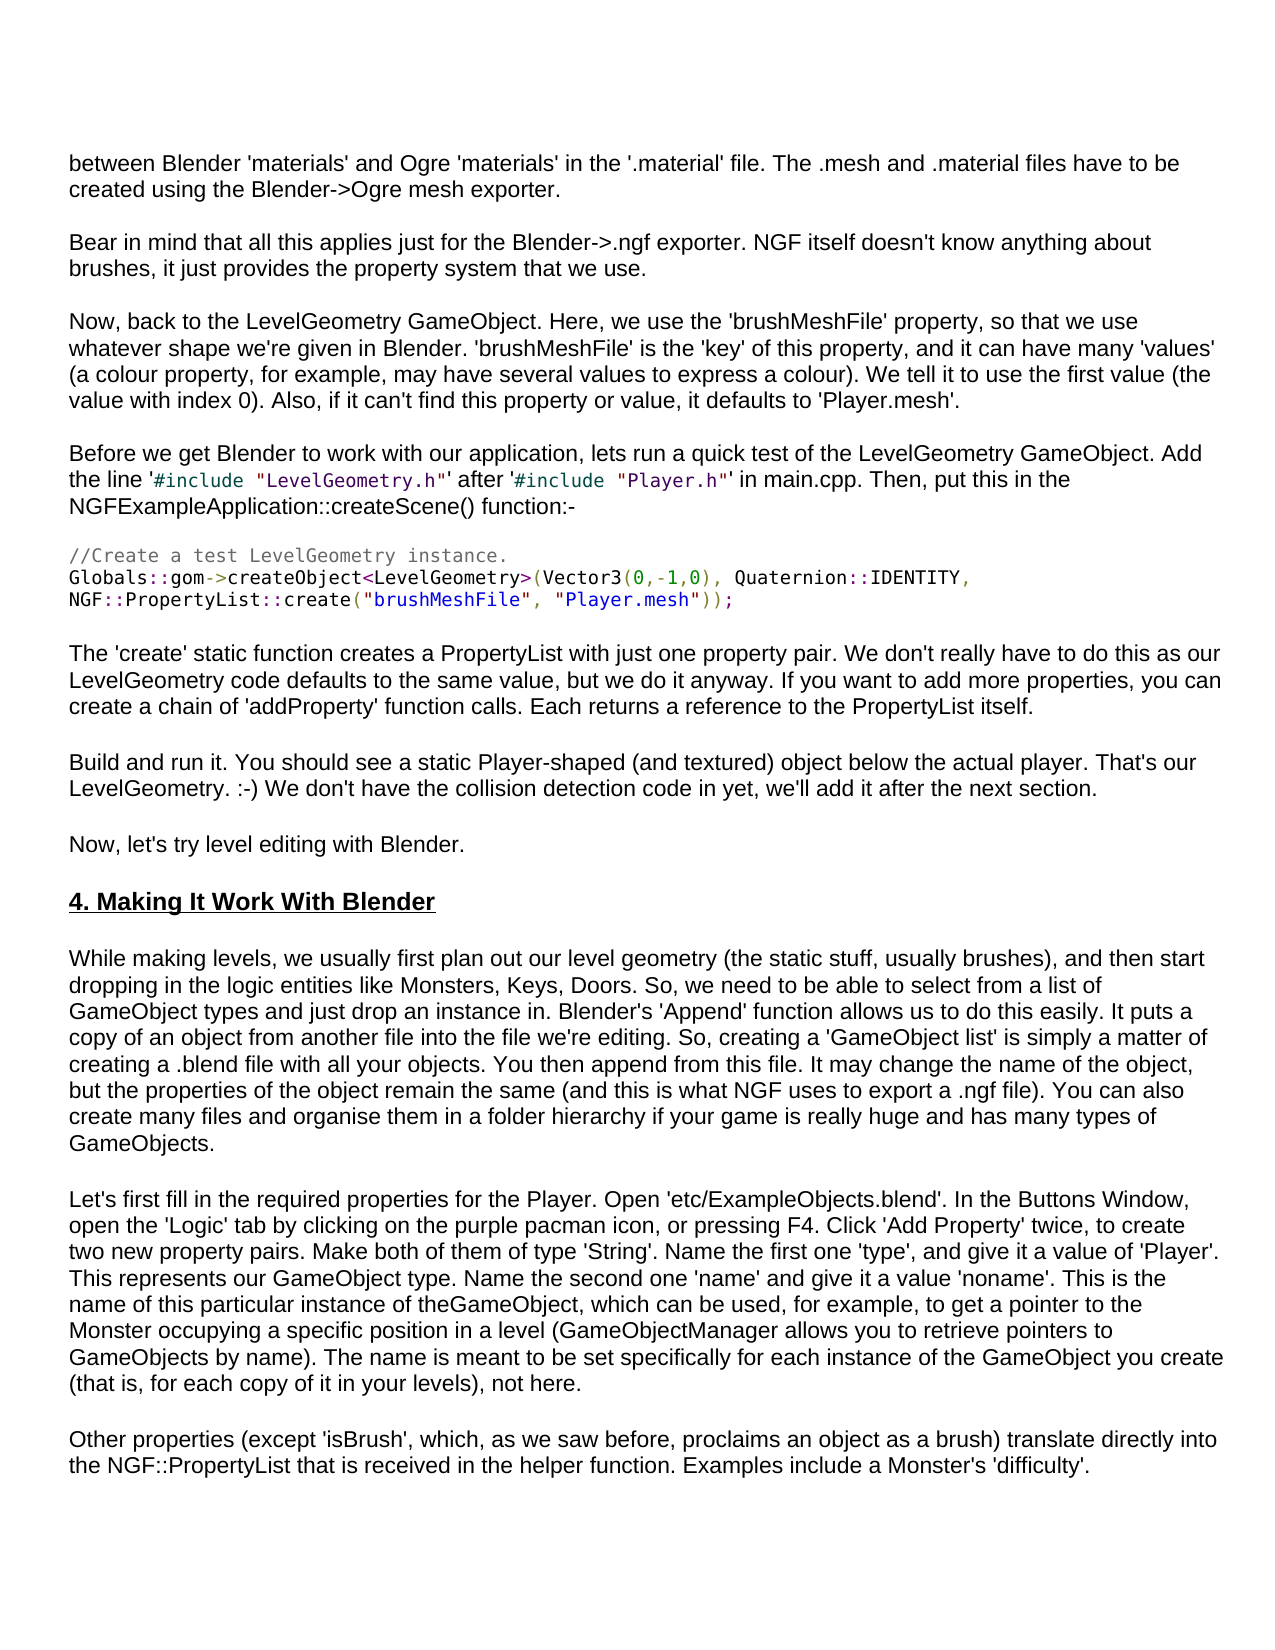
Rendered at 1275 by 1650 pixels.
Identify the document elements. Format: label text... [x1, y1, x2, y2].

text The 'create' static function creates a PropertyList with just one property pair. We don't really have to do this as our LevelGeometry code defaults to the same value, but we do it anyway. If you want to add more properties, you can create a chain of 'addProperty' function calls. Each returns a reference to the PropertyList itself. [69, 640, 1225, 719]
text 4. Making It Work With Blender [69, 887, 1225, 916]
text Globals::gom->createObject<LevelGeometry>(Vector3(0,-1,0), Quaternion::IDENTITY, NGF::PropertyList::create("brushMeshFile", "Player.mesh")); [69, 567, 1225, 611]
text Other properties (except 'isBrush', which, as we saw before, proclaims an object as a brush) translate directly into the NGF::PropertyList that is received in the helper function. Examples include a Monster's 'difficulty'. [69, 1426, 1225, 1478]
text //Create a test LevelGeometry instance. [69, 545, 1225, 567]
text Build and run it. You should see a static Player-shaped (and textured) object below the actual player. That's our LevelGeometry. :-) We don't have the collision detection code in yet, we'll add it after the next section. [69, 749, 1225, 802]
text While making levels, we usually first plan out our level geometry (the static stuff, usually brushes), and then start dropping in the logic entities like Monsters, Keys, Doors. So, we need to be able to select from a list of GameObject types and just drop an instance in. Blender's 'Append' function allows us to do this easily. It puts a copy of an object from another file into the file we're editing. So, creating a 'GameObject list' is simply a matter of creating a .blend file with all your objects. You then append from this file. It may change the name of the object, but the properties of the object remain the same (and this is what NGF uses to export a .ngf file). You can also create many files and organise them in a folder hierarchy if your game is really huge and has many types of GameObjects. [69, 945, 1225, 1156]
text Bear in mind that all this applies just for the Blender->.ngf exporter. NGF itself doesn't know anything about brushes, it just provides the property system that we use. [69, 229, 1225, 282]
text Let's first fill in the required properties for the Player. Open 'etc/ExampleObjects.blend'. In the Buttons Window, open the 'Logic' tab by clicking on the purple pacman icon, or pressing F4. Click 'Add Property' twice, to create two new property pairs. Make both of them of type 'String'. Name the first one 'type', and give it a value of 'Player'. This represents our GameObject type. Name the second one 'name' and give it a value 'noname'. This is the name of this particular instance of theGameObject, which can be used, for example, to get a pointer to the Monster occupying a specific position in a level (GameObjectManager allows you to retrieve pointers to GameObjects by name). The name is meant to be set specifically for each instance of the GameObject you create (that is, for each copy of it in your levels), not here. [69, 1186, 1225, 1396]
text Now, back to the LevelGeometry GameObject. Here, we use the 'brushMeshFile' property, so that we use whatever shape we're given in Blender. 'brushMeshFile' is the 'key' of this property, and it can have many 'values' (a colour property, for example, may have several values to express a colour). We tell it to use the first value (the value with index 0). Also, if it can't find this property or value, it defaults to 'Player.mesh'. [69, 308, 1225, 413]
text Before we get Blender to work with our application, lets run a quick test of the LevelGeometry GameObject. Add the line '#include "LevelGeometry.h"' after '#include "Player.h"' in main.cpp. Then, put this in the NGFExampleApplication::createScene() function:- [69, 440, 1225, 519]
text between Blender 'materials' and Ogre 'materials' in the '.material' file. The .mesh and .material files have to be created using the Blender->Ogre mesh exporter. [69, 150, 1225, 203]
text Now, let's try level editing with Blender. [69, 831, 1225, 857]
